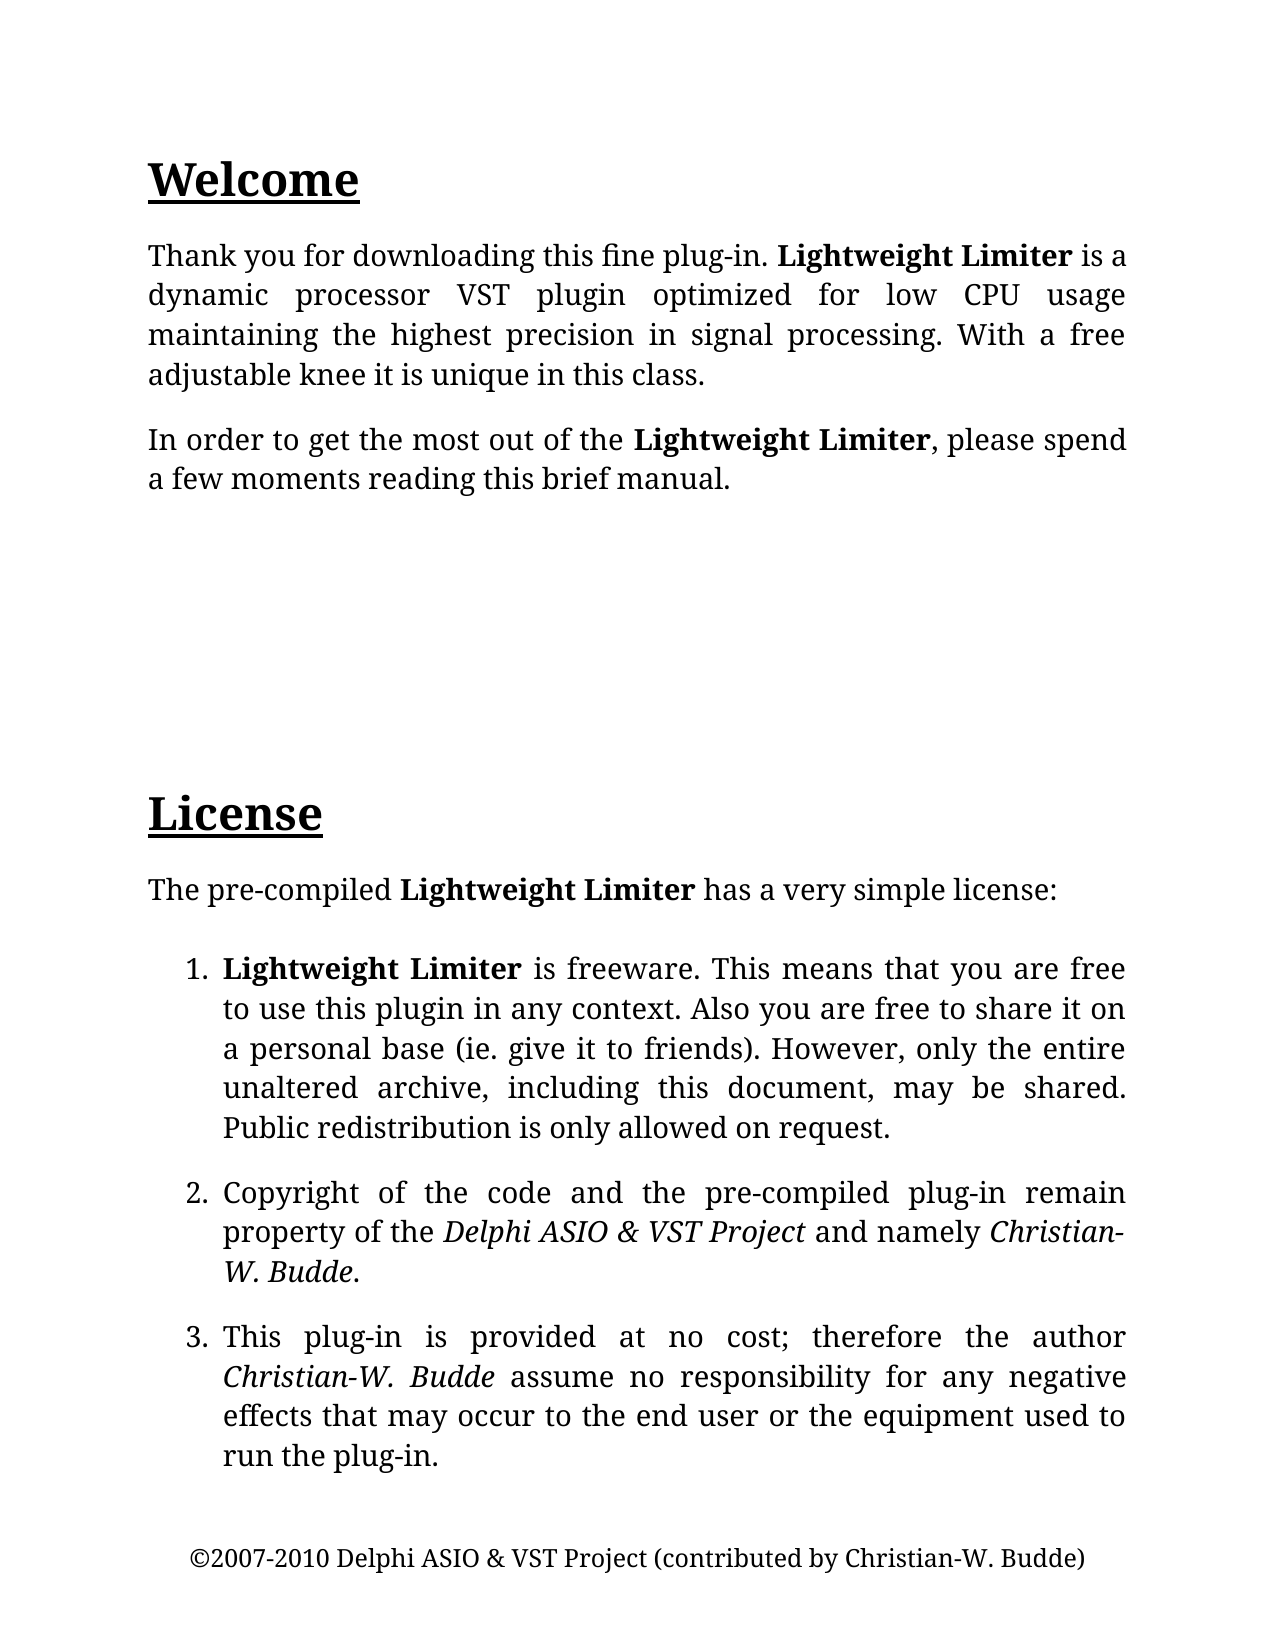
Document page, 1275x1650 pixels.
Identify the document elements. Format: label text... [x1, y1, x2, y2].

subtitle License [148, 782, 1127, 844]
text Thank you for downloading this fine plug-in. Lightweight Limiter is a dynamic processor VST plugin optimized for low CPU usage maintaining the highest precision in signal processing. With a free adjustable knee it is unique in this class. [148, 235, 1127, 394]
text The pre-compiled Lightweight Limiter has a very simple license: [148, 869, 1127, 909]
list Lightweight Limiter is freeware. This means that you are free to use this plugin in any context. Also you are free to share it on a personal base (ie. give it to friends). However, only the entire unaltered archive, including this document, may be shared. Public redistribution is only allowed on request. [185, 949, 1127, 1147]
text In order to get the most out of the Lightweight Limiter, please spend a few moments reading this brief manual. [148, 419, 1127, 498]
list Copyright of the code and the pre-compiled plug-in remain property of the Delphi ASIO & VST Project and namely Christian-W. Budde. [185, 1172, 1127, 1291]
subtitle Welcome [148, 148, 1127, 210]
list This plug-in is provided at no cost; therefore the author Christian-W. Budde assume no responsibility for any negative effects that may occur to the end user or the equipment used to run the plug-in. [185, 1316, 1127, 1475]
